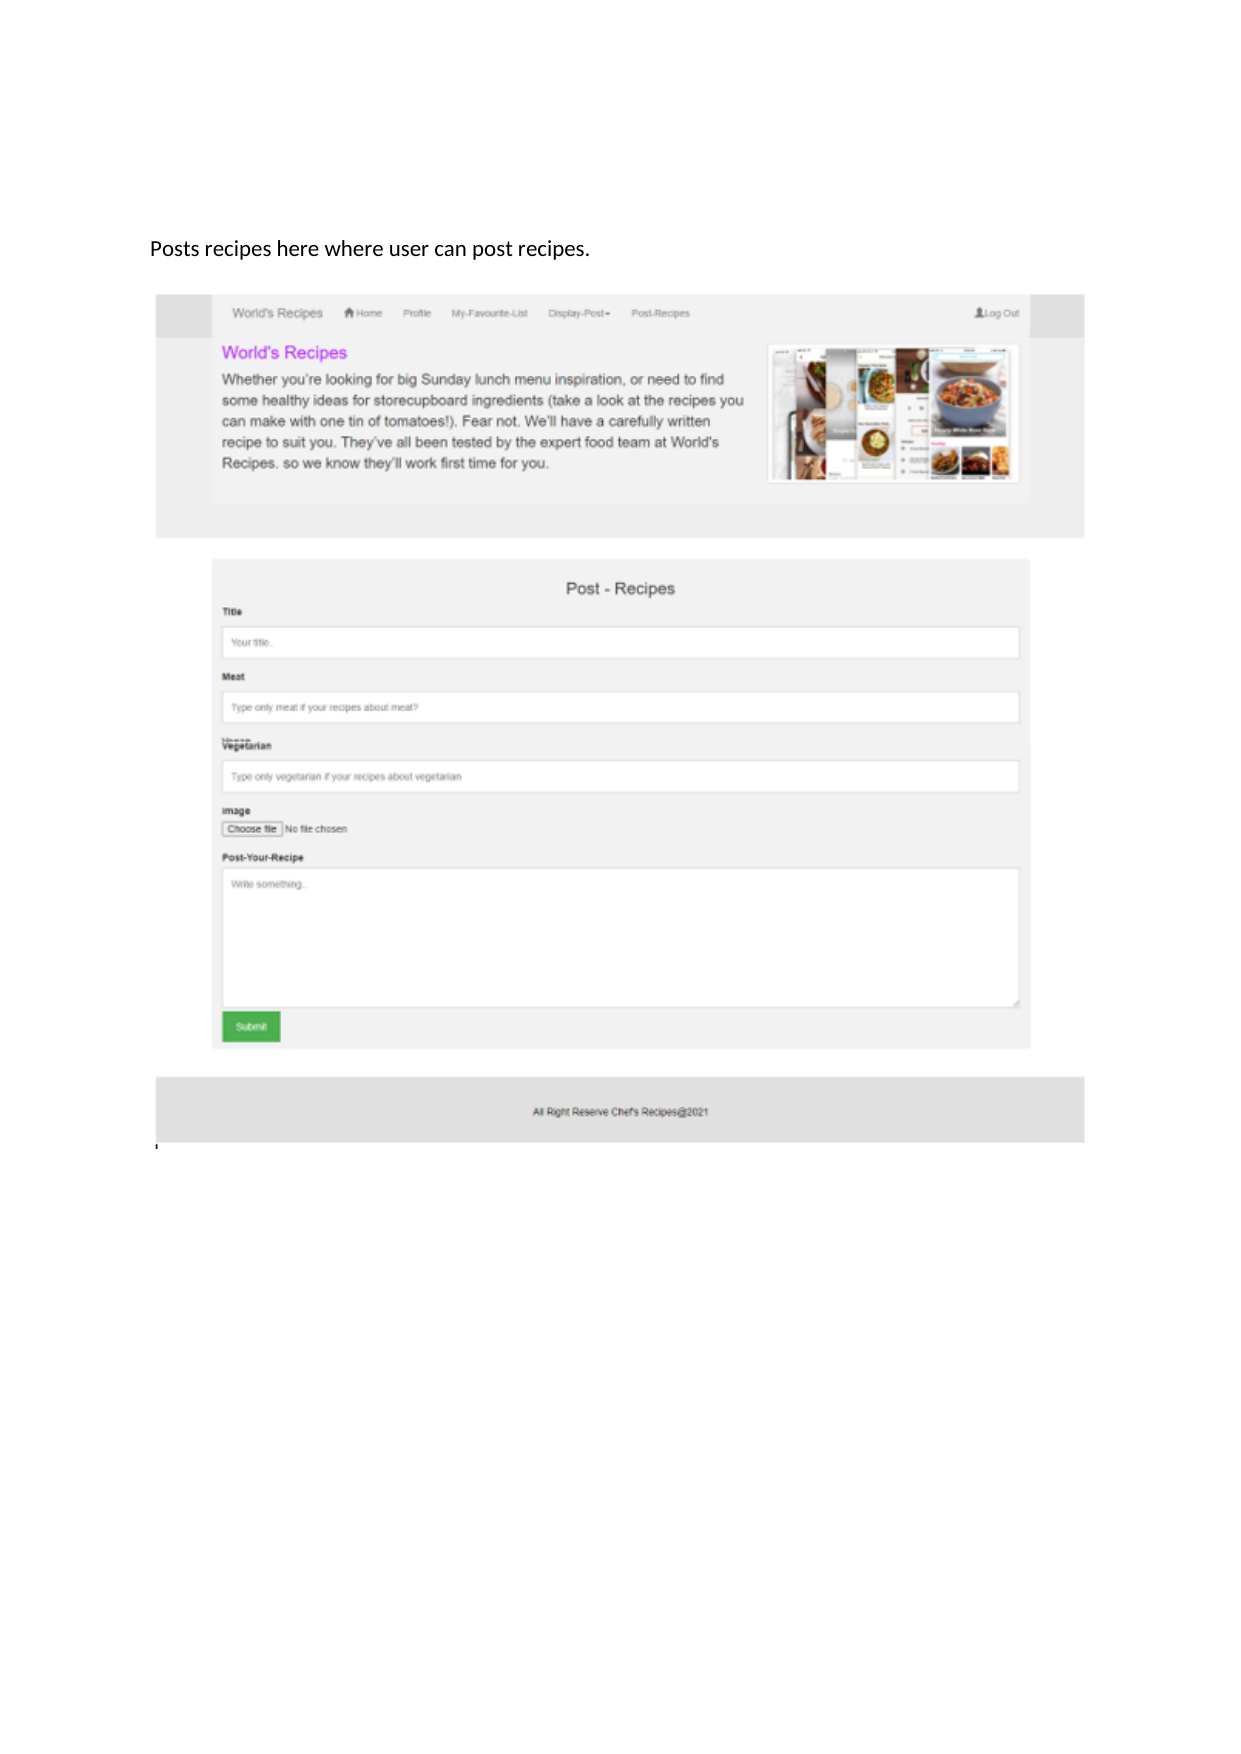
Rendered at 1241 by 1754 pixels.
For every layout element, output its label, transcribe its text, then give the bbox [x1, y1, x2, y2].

text Posts recipes here where user can post recipes. [150, 234, 1090, 262]
